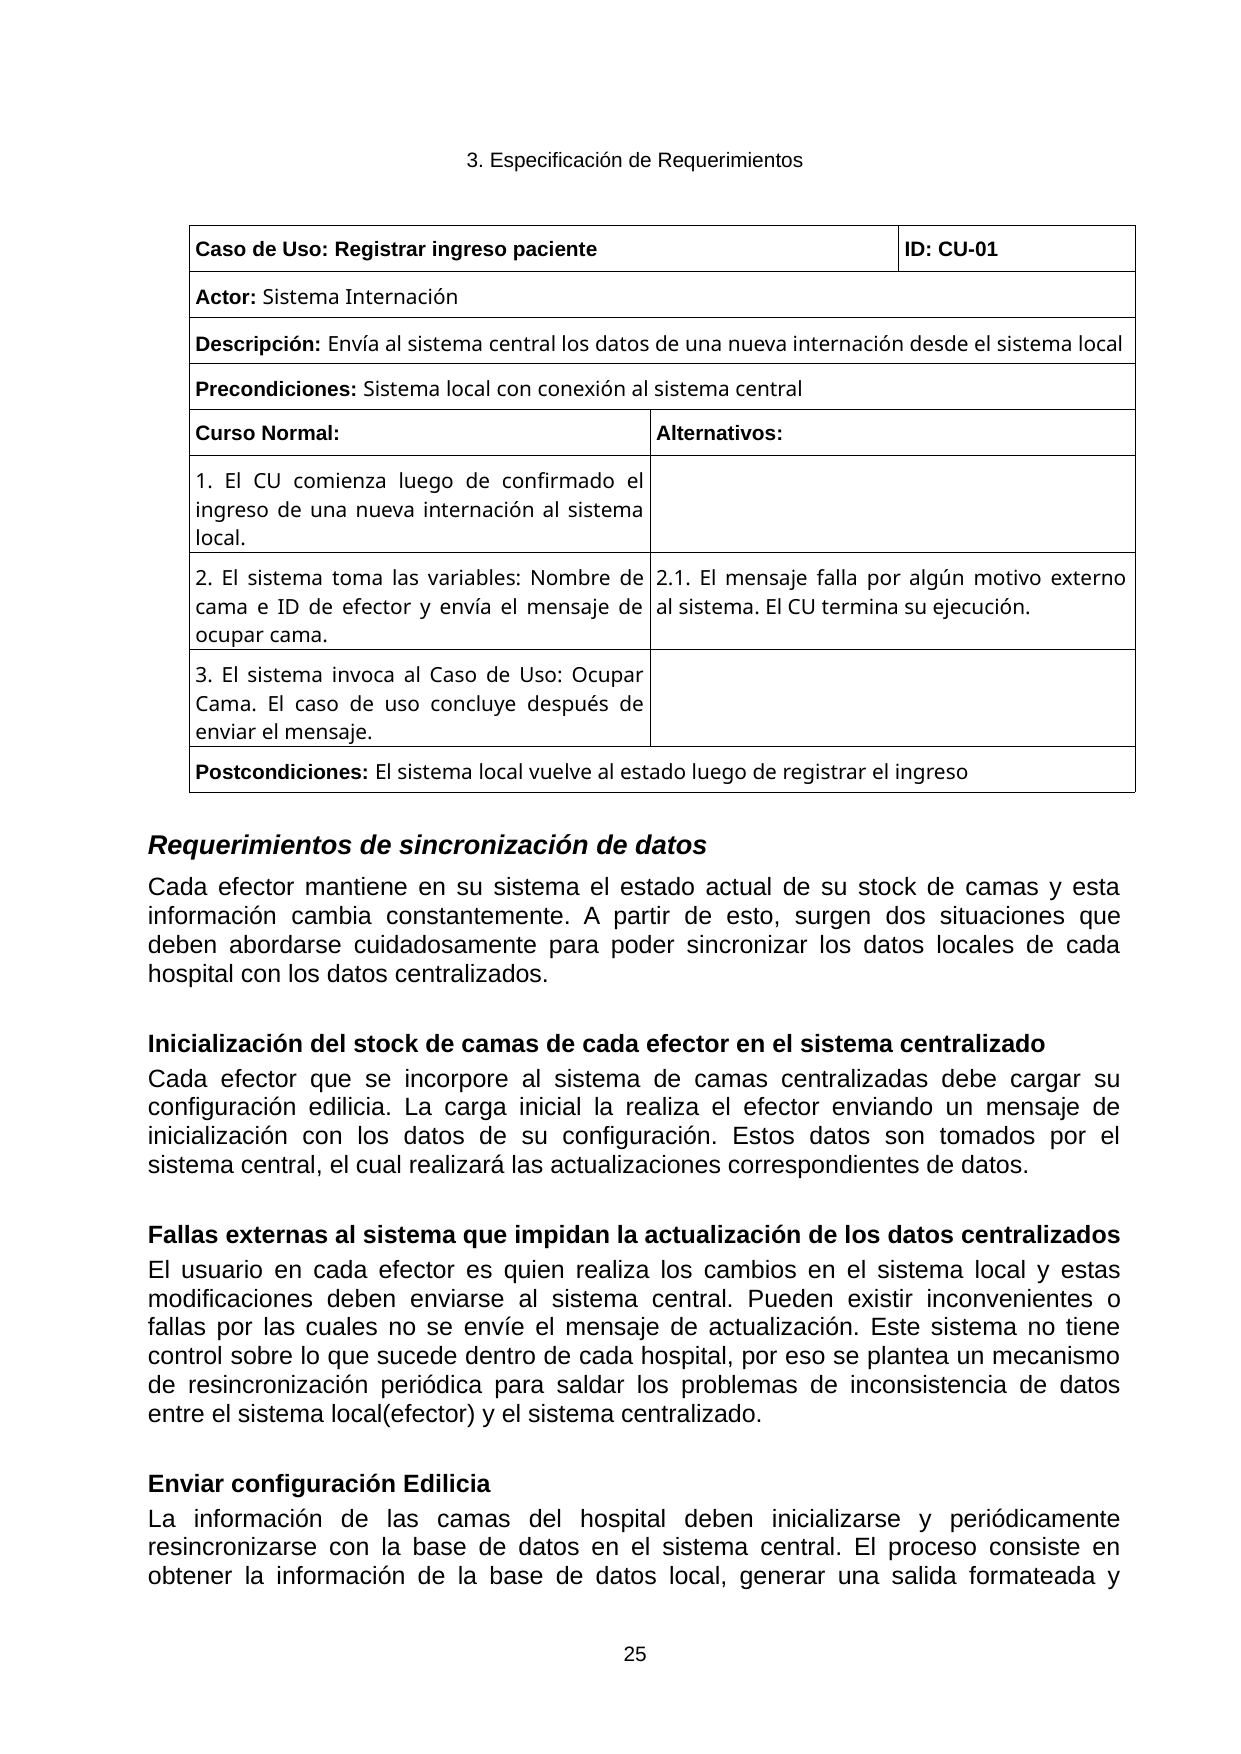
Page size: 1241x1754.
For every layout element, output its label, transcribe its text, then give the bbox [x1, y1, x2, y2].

table_header Caso de Uso: Registrar ingreso paciente [190, 226, 898, 271]
table_cell Precondiciones: Sistema local con conexión al sistema central [190, 364, 1135, 409]
table_header ID: CU-01 [899, 226, 1135, 271]
table_cell Descripción: Envía al sistema central los datos de una nueva internación desde el sistema local [190, 318, 1135, 363]
text La información de las camas del hospital deben inicializarse y periódicamente resincronizarse con la base de datos en el sistema central. El proceso consiste en obtener la información de la base de datos local, generar una salida formateada y [148, 1504, 1122, 1590]
subtitle Requerimientos de sincronización de datos [148, 829, 1122, 860]
table_cell Alternativos: [651, 410, 1135, 455]
text Cada efector que se incorpore al sistema de camas centralizadas debe cargar su configuración edilicia. La carga inicial la realiza el efector enviando un mensaje de inicialización con los datos de su configuración. Estos datos son tomados por el sistema central, el cual realizará las actualizaciones correspondientes de datos. [148, 1064, 1122, 1179]
table_cell Actor: Sistema Internación [190, 272, 1135, 317]
subtitle Fallas externas al sistema que impidan la actualización de los datos centralizados [148, 1220, 1122, 1249]
table_cell Curso Normal: [190, 410, 650, 455]
text El usuario en cada efector es quien realiza los cambios en el sistema local y estas modificaciones deben enviarse al sistema central. Pueden existir inconvenientes o fallas por las cuales no se envíe el mensaje de actualización. Este sistema no tiene control sobre lo que sucede dentro de cada hospital, por eso se plantea un mecanismo de resincronización periódica para saldar los problemas de inconsistencia de datos entre el sistema local(efector) y el sistema centralizado. [148, 1255, 1122, 1427]
table_cell 3. El sistema invoca al Caso de Uso: Ocupar Cama. El caso de uso concluye después de enviar el mensaje. [190, 650, 650, 746]
table_cell [651, 456, 1135, 552]
table_cell 1. El CU comienza luego de confirmado el ingreso de una nueva internación al sistema local. [190, 456, 650, 552]
subtitle Enviar configuración Edilicia [148, 1469, 1122, 1497]
subtitle Inicialización del stock de camas de cada efector en el sistema centralizado [148, 1029, 1122, 1057]
table_cell 2.1. El mensaje falla por algún motivo externo al sistema. El CU termina su ejecución. [651, 553, 1135, 649]
text Cada efector mantiene en su sistema el estado actual de su stock de camas y esta información cambia constantemente. A partir de esto, surgen dos situaciones que deben abordarse cuidadosamente para poder sincronizar los datos locales de cada hospital con los datos centralizados. [148, 872, 1122, 987]
table_cell Postcondiciones: El sistema local vuelve al estado luego de registrar el ingreso [190, 747, 1135, 792]
table_cell 2. El sistema toma las variables: Nombre de cama e ID de efector y envía el mensaje de ocupar cama. [190, 553, 650, 649]
table_cell [651, 650, 1135, 746]
